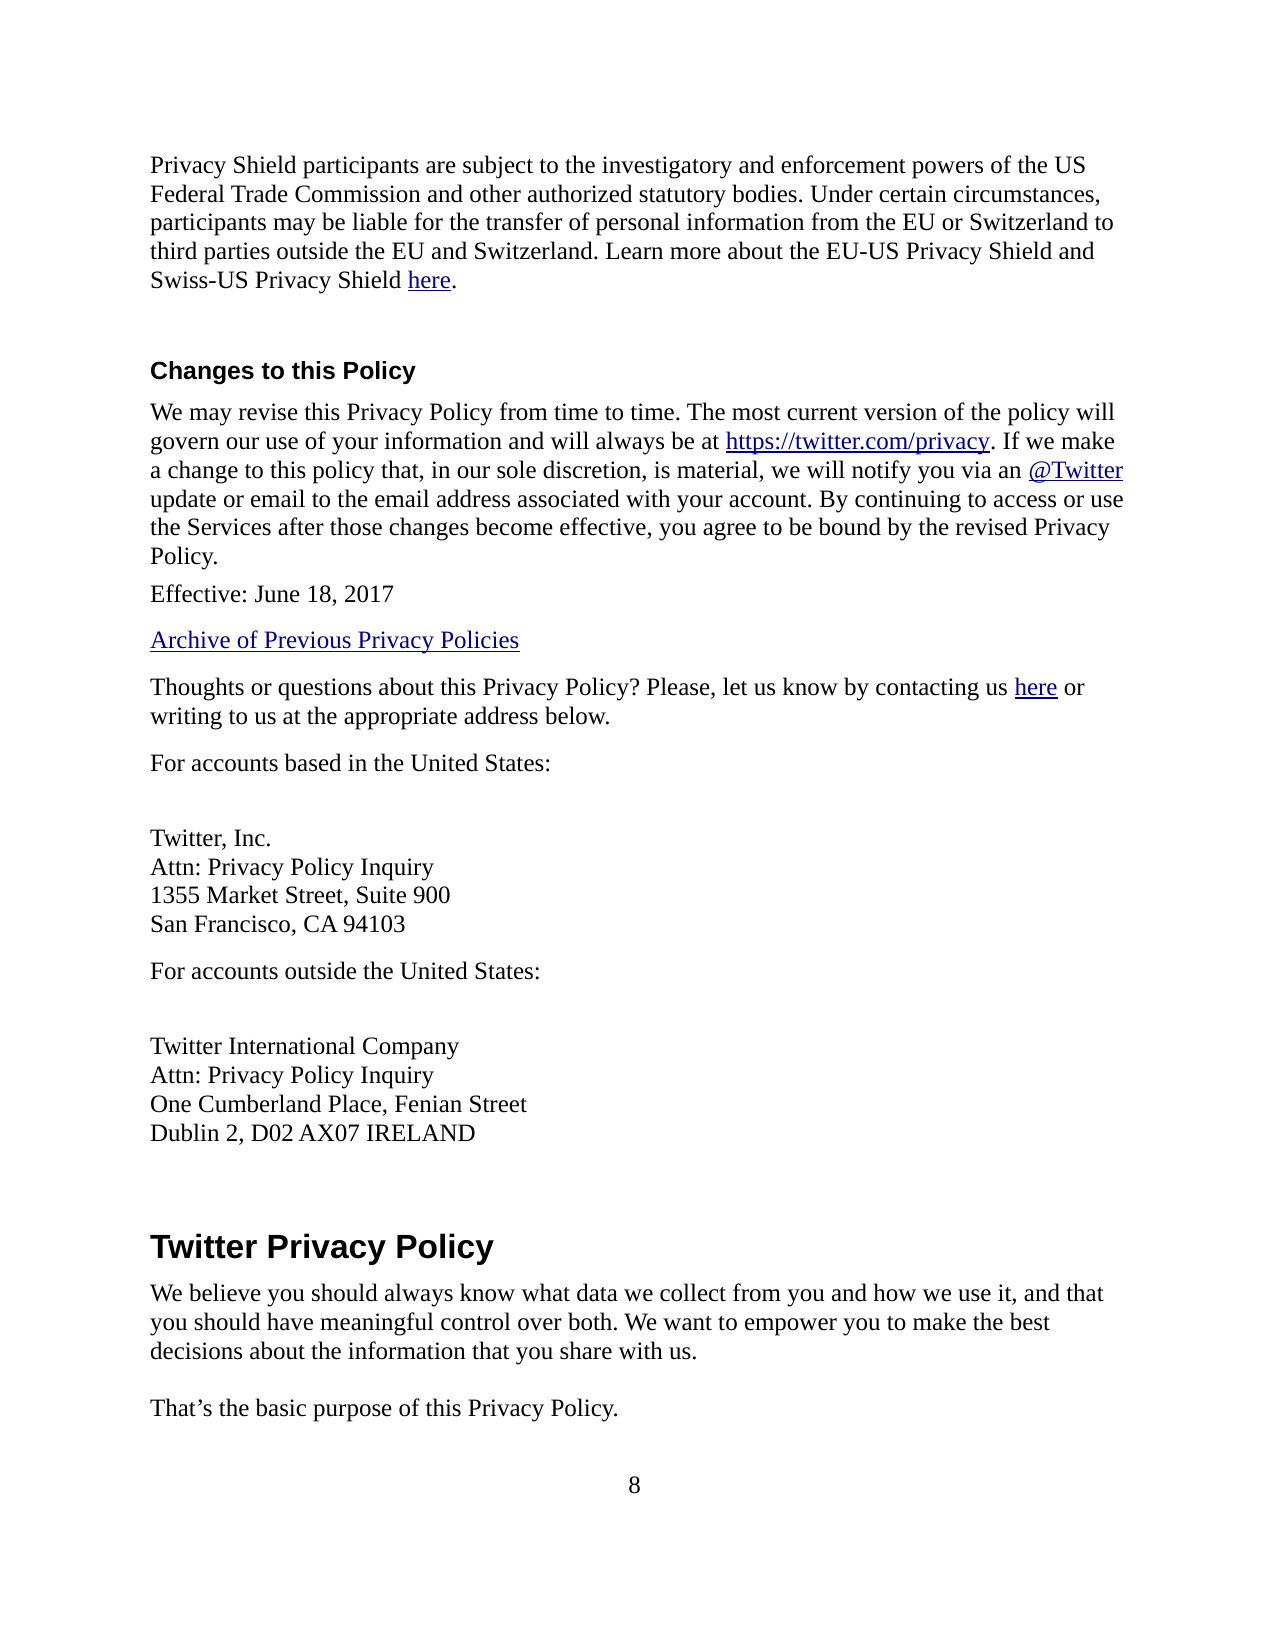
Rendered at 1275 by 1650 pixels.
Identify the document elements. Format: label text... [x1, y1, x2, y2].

text Thoughts or questions about this Privacy Policy? Please, let us know by contacting us here or writing to us at the appropriate address below. [150, 672, 1125, 730]
subtitle Twitter Privacy Policy [150, 1227, 1125, 1266]
text We believe you should always know what data we collect from you and how we use it, and that you should have meaningful control over both. We want to empower you to make the best decisions about the information that you share with us. That’s the basic purpose of this Privacy Policy. [150, 1278, 1125, 1422]
text Privacy Shield participants are subject to the investigatory and enforcement powers of the US Federal Trade Commission and other authorized statutory bodies. Under certain circumstances, participants may be liable for the transfer of personal information from the EU or Switzerland to third parties outside the EU and Switzerland. Learn more about the EU-US Privacy Shield and Swiss-US Privacy Shield here. [150, 150, 1125, 322]
text Twitter, Inc. Attn: Privacy Policy Inquiry 1355 Market Street, Suite 900 San Francisco, CA 94103 [150, 823, 1125, 938]
subtitle Changes to this Policy [150, 356, 1125, 385]
text Archive of Previous Privacy Policies [150, 626, 1125, 654]
text For accounts based in the United States: [150, 748, 1125, 805]
text For accounts outside the United States: [150, 956, 1125, 1013]
text We may revise this Privacy Policy from time to time. The most current version of the policy will govern our use of your information and will always be at https://twitter.com/privacy. If we make a change to this policy that, in our sole discretion, is material, we will notify you via an @Twitter update or email to the email address associated with your account. By continuing to access or use the Services after those changes become effective, you agree to be bound by the revised Privacy Policy. [150, 397, 1125, 570]
text Twitter International Company Attn: Privacy Policy Inquiry One Cumberland Place, Fenian Street Dublin 2, D02 AX07 IRELAND [150, 1031, 1125, 1146]
text Effective: June 18, 2017 [150, 579, 1125, 608]
